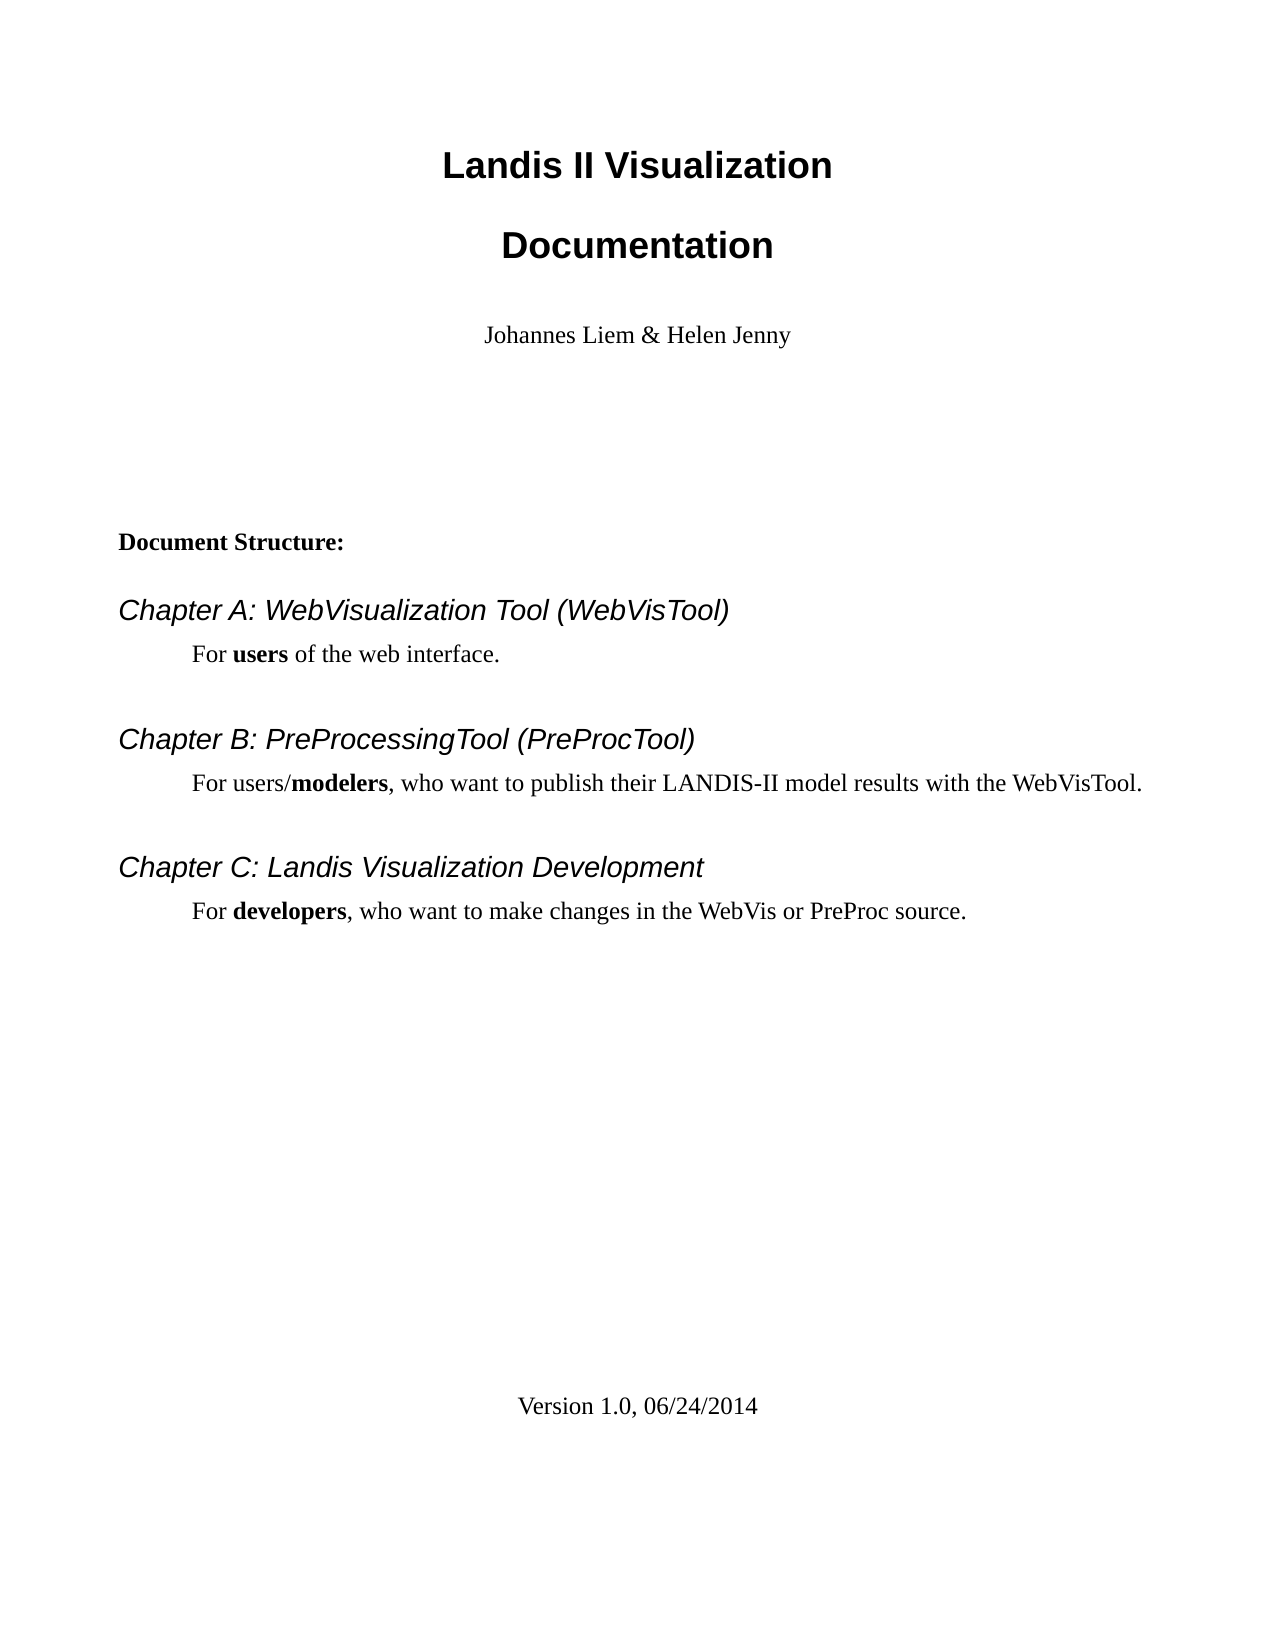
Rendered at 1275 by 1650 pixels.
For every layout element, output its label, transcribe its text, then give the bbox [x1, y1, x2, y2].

text For developers, who want to make changes in the WebVis or PreProc source. [118, 896, 1157, 925]
text Document Structure: [118, 527, 1157, 556]
text Chapter C: Landis Visualization Development [118, 850, 1157, 884]
text Johannes Liem & Helen Jenny [118, 321, 1157, 349]
title Documentation [118, 224, 1157, 267]
title Landis II Visualization [118, 143, 1157, 186]
text For users of the web interface. [118, 639, 1157, 668]
subtitle Chapter A: WebVisualization Tool (WebVisTool) [118, 593, 1157, 627]
text Chapter B: PreProcessingTool (PreProcTool) [118, 722, 1157, 755]
text For users/modelers, who want to publish their LANDIS-II model results with the WebVisTool. [118, 768, 1157, 796]
text Version 1.0, 06/24/2014 [118, 1391, 1157, 1420]
